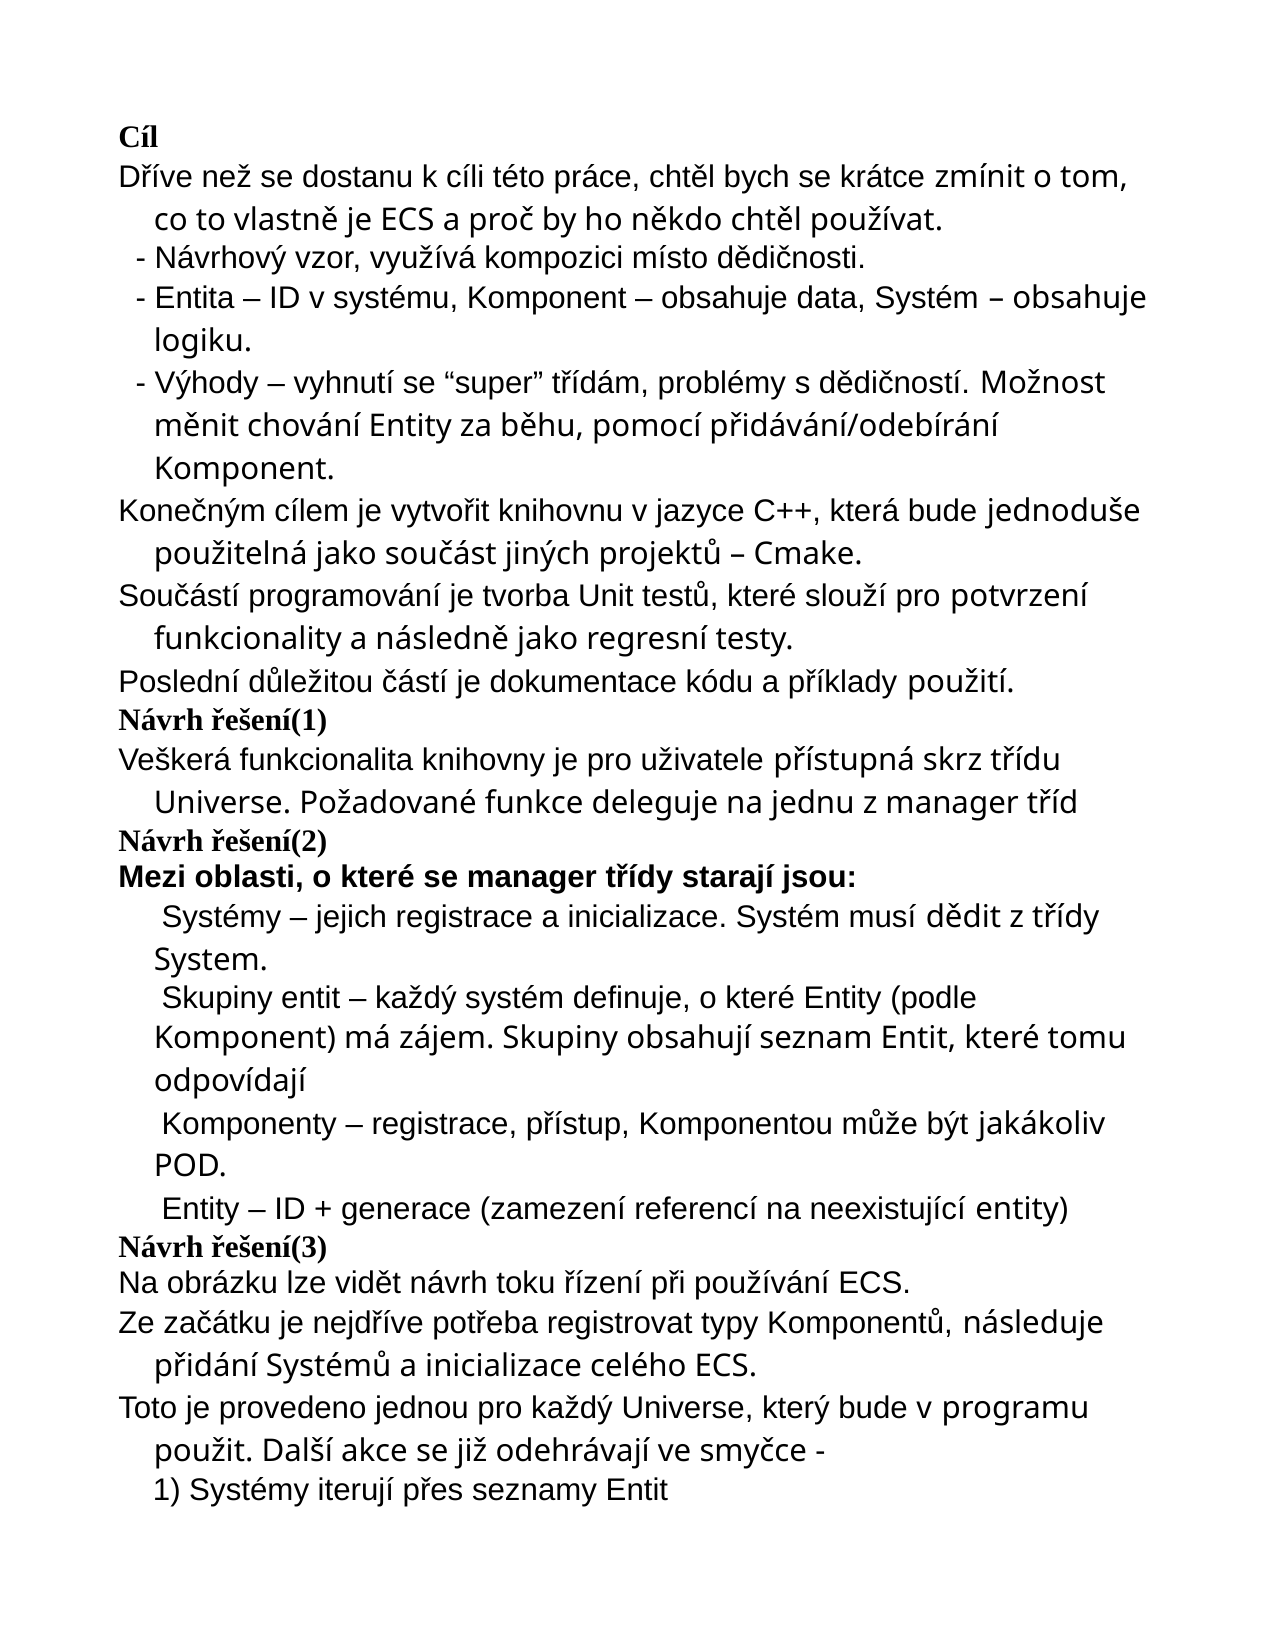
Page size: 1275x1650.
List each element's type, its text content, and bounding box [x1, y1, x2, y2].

text Návrh řešení(3) [118, 1228, 1157, 1264]
text Poslední důležitou částí je dokumentace kódu a příklady použití. [118, 659, 1157, 701]
text Mezi oblasti, o které se manager třídy starají jsou: [118, 858, 1157, 894]
text Součástí programování je tvorba Unit testů, které slouží pro potvrzení funkcionality a následně jako regresní testy. [118, 573, 1157, 659]
text Entity – ID + generace (zamezení referencí na neexistující entity) [118, 1186, 1157, 1228]
text Ze začátku je nejdříve potřeba registrovat typy Komponentů, následuje přidání Systémů a inicializace celého ECS. [118, 1300, 1157, 1386]
text Na obrázku lze vidět návrh toku řízení při používání ECS. [118, 1264, 1157, 1300]
text Návrh řešení(1) [118, 701, 1157, 737]
text Toto je provedeno jednou pro každý Universe, který bude v programu použit. Další akce se již odehrávají ve smyčce - [118, 1386, 1157, 1471]
text - Entita – ID v systému, Komponent – obsahuje data, Systém – obsahuje logiku. [118, 275, 1157, 360]
text 1) Systémy iterují přes seznamy Entit [118, 1471, 1157, 1507]
text Skupiny entit – každý systém definuje, o které Entity (podle Komponent) má zájem. Skupiny obsahují seznam Entit, které tomu odpovídají [118, 979, 1157, 1101]
text Komponenty – registrace, přístup, Komponentou může být jakákoliv POD. [118, 1101, 1157, 1186]
text Systémy – jejich registrace a inicializace. Systém musí dědit z třídy System. [118, 894, 1157, 979]
text - Návrhový vzor, využívá kompozici místo dědičnosti. [118, 239, 1157, 275]
text Dříve než se dostanu k cíli této práce, chtěl bych se krátce zmínit o tom, co to vlastně je ECS a proč by ho někdo chtěl používat. [118, 154, 1157, 239]
text Cíl [118, 118, 1157, 154]
text - Výhody – vyhnutí se “super” třídám, problémy s dědičností. Možnost měnit chování Entity za běhu, pomocí přidávání/odebírání Komponent. [118, 360, 1157, 488]
text Veškerá funkcionalita knihovny je pro uživatele přístupná skrz třídu Universe. Požadované funkce deleguje na jednu z manager tříd [118, 737, 1157, 822]
text Konečným cílem je vytvořit knihovnu v jazyce C++, která bude jednoduše použitelná jako součást jiných projektů – Cmake. [118, 488, 1157, 573]
text Návrh řešení(2) [118, 822, 1157, 858]
